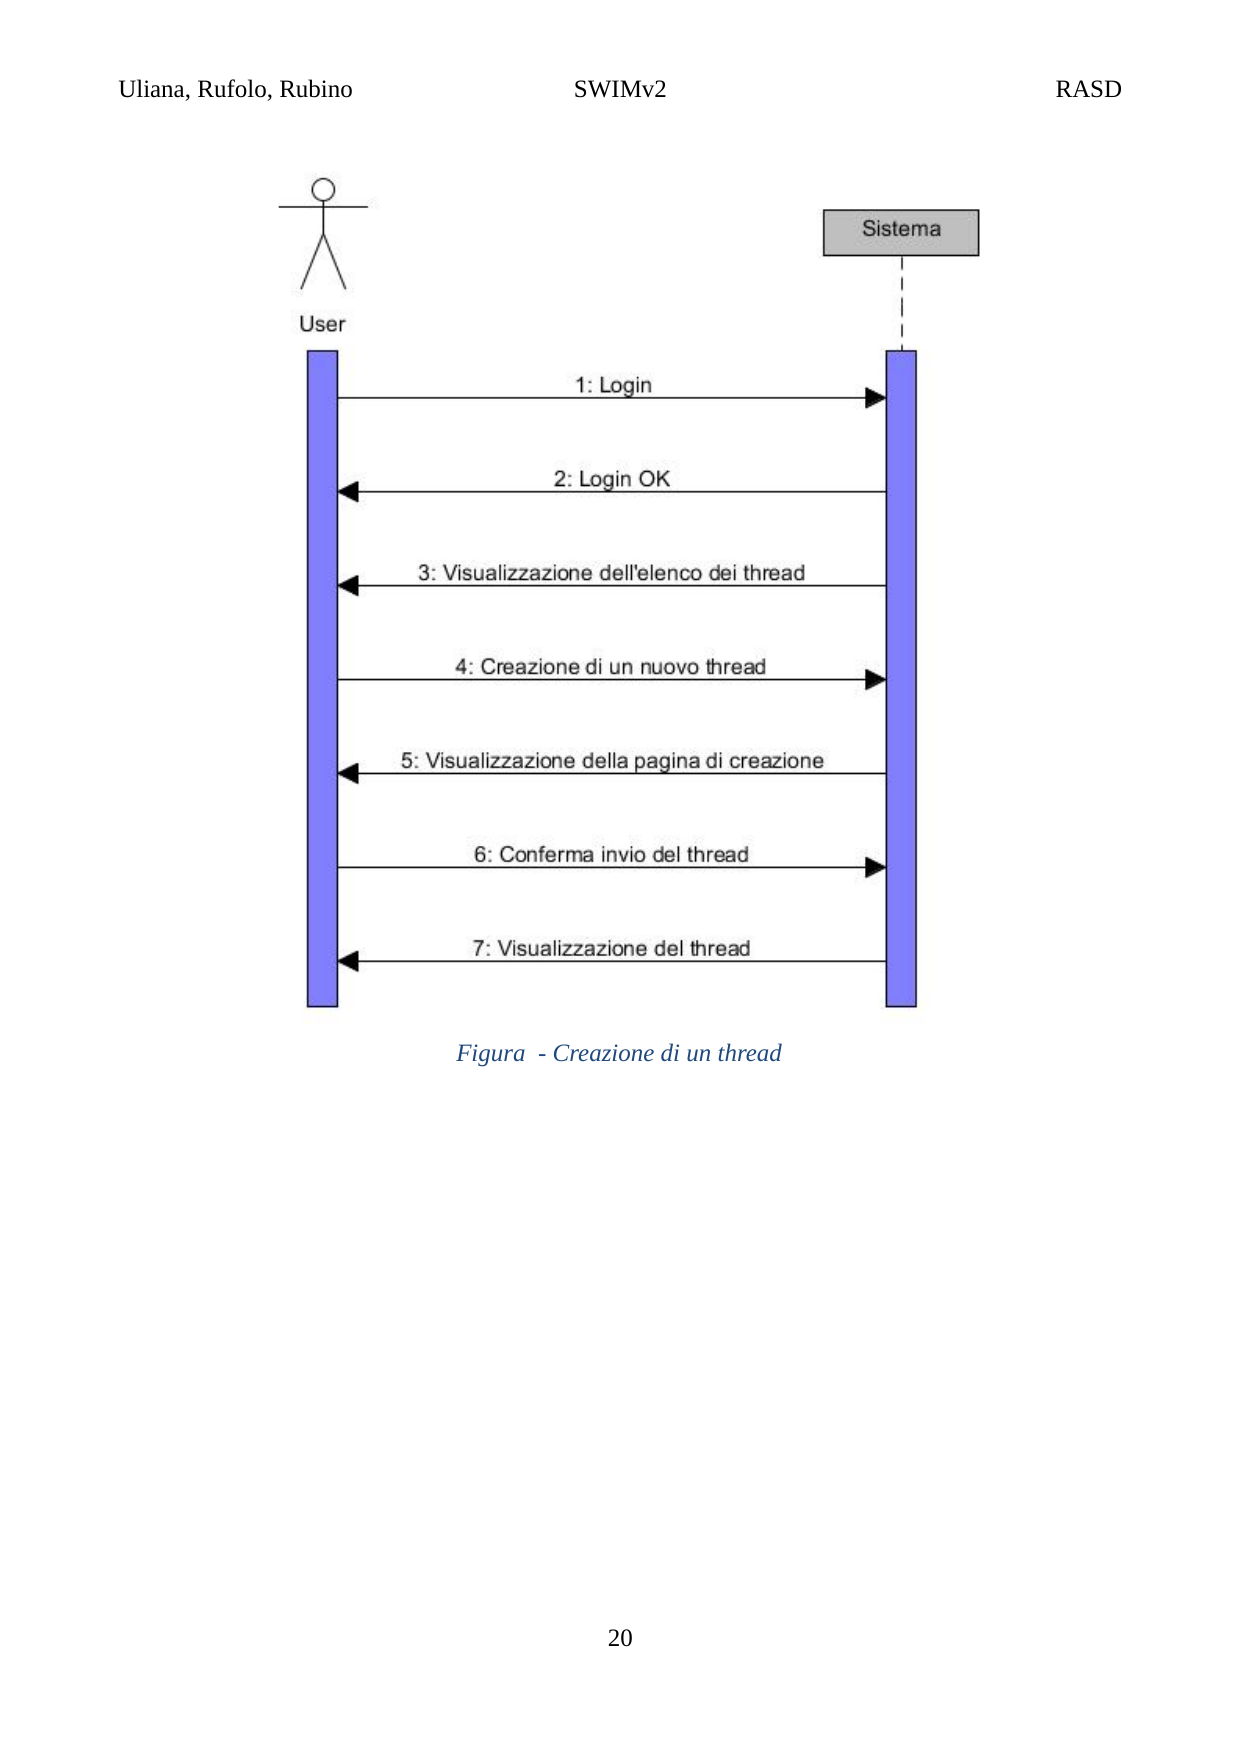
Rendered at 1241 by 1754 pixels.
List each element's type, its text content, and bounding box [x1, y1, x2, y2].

text Figura - Creazione di un thread [118, 1038, 1122, 1067]
